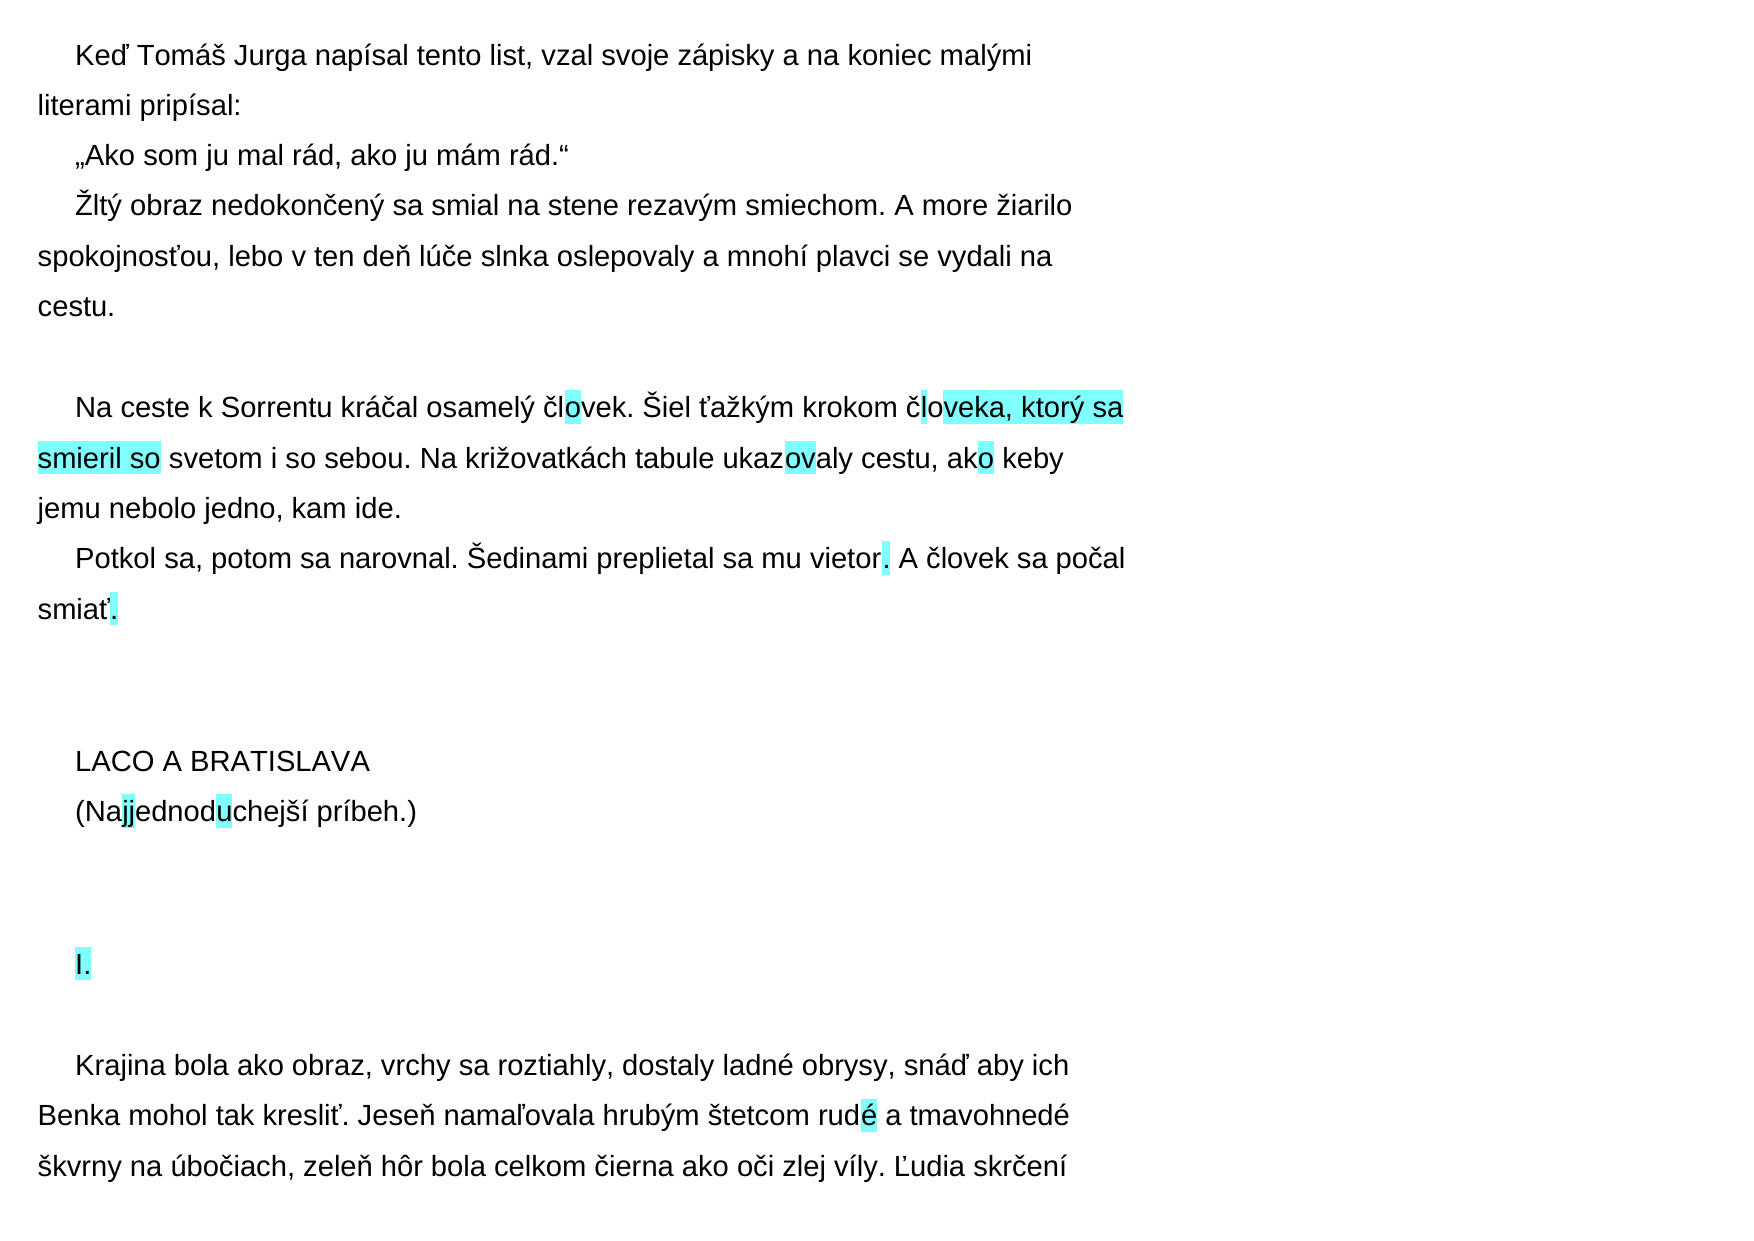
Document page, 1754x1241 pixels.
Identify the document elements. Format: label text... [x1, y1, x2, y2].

text Žltý obraz nedokončený sa smial na stene rezavým smiechom. A more žiarilo spokojnosťou, lebo v ten deň lúče slnka oslepovaly a mnohí plavci se vydali na cestu. [37, 188, 1130, 323]
text (Najjednoduchejší príbeh.) [37, 794, 1130, 828]
text Potkol sa, potom sa narovnal. Šedinami preplietal sa mu vietor. A človek sa počal smiať. [37, 541, 1130, 625]
text I. [37, 947, 1130, 980]
text Krajina bola ako obraz, vrchy sa roztiahly, dostaly ladné obrysy, snáď aby ich Benka mohol tak kresliť. Jeseň namaľovala hrubým štetcom rudé a tmavohnedé škvrny na úbočiach, zeleň hôr bola celkom čierna ako oči zlej víly. Ľudia skrčení [37, 1048, 1130, 1182]
text „Ako som ju mal rád, ako ju mám rád.“ [37, 138, 1130, 172]
text Na ceste k Sorrentu kráčal osamelý človek. Šiel ťažkým krokom človeka, ktorý sa smieril so svetom i so sebou. Na križovatkách tabule ukazovaly cestu, ako keby jemu nebolo jedno, kam ide. [37, 390, 1130, 524]
text Keď Tomáš Jurga napísal tento list, vzal svoje zápisky a na koniec malými literami pripísal: [37, 37, 1130, 121]
text LACO A BRATISLAVA [37, 744, 1130, 778]
